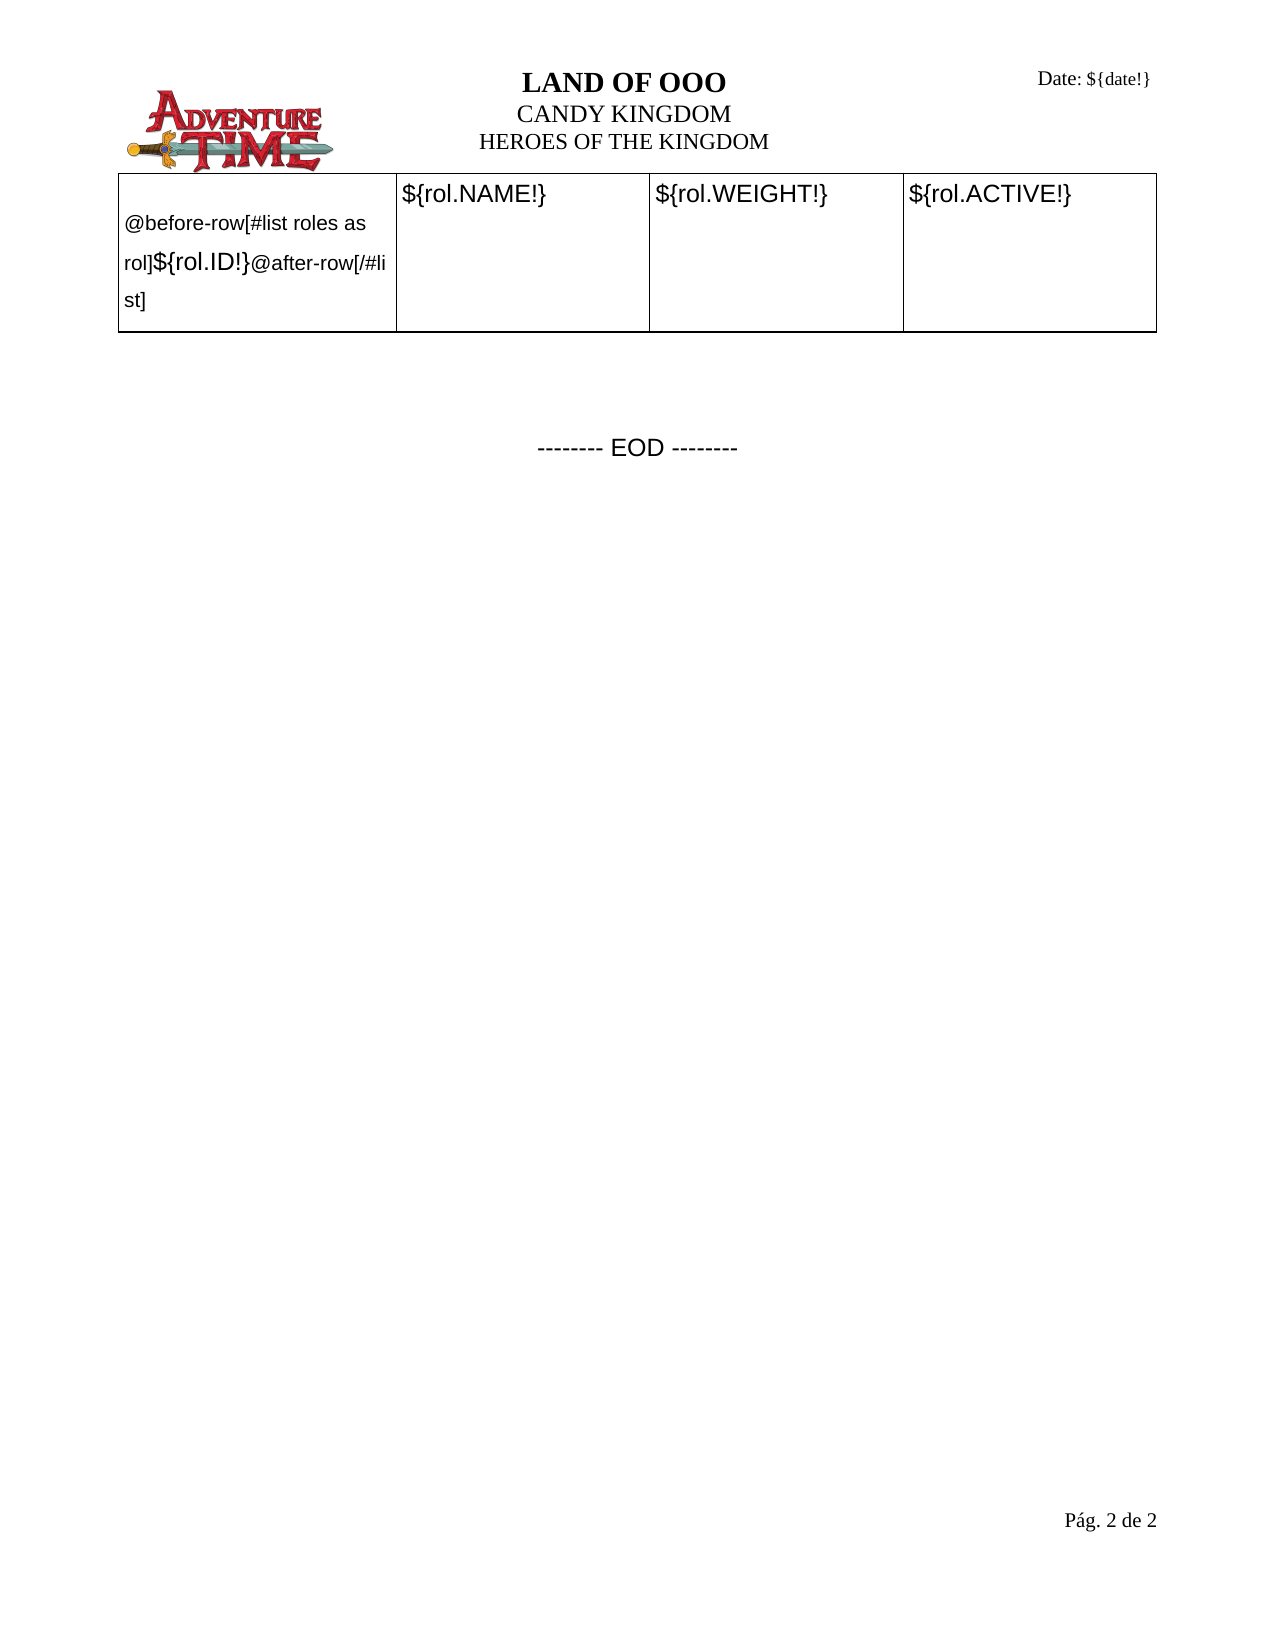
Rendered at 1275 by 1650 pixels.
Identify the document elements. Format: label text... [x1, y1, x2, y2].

picture [123, 65, 338, 199]
table_cell @before-row[#list roles as rol]${rol.ID!}@after-row[/#list] [119, 174, 396, 331]
text -------- EOD -------- [118, 433, 1157, 462]
table_cell ${rol.WEIGHT!} [650, 174, 903, 331]
table_cell ${rol.ACTIVE!} [904, 174, 1156, 331]
table_cell ${rol.NAME!} [397, 174, 649, 331]
